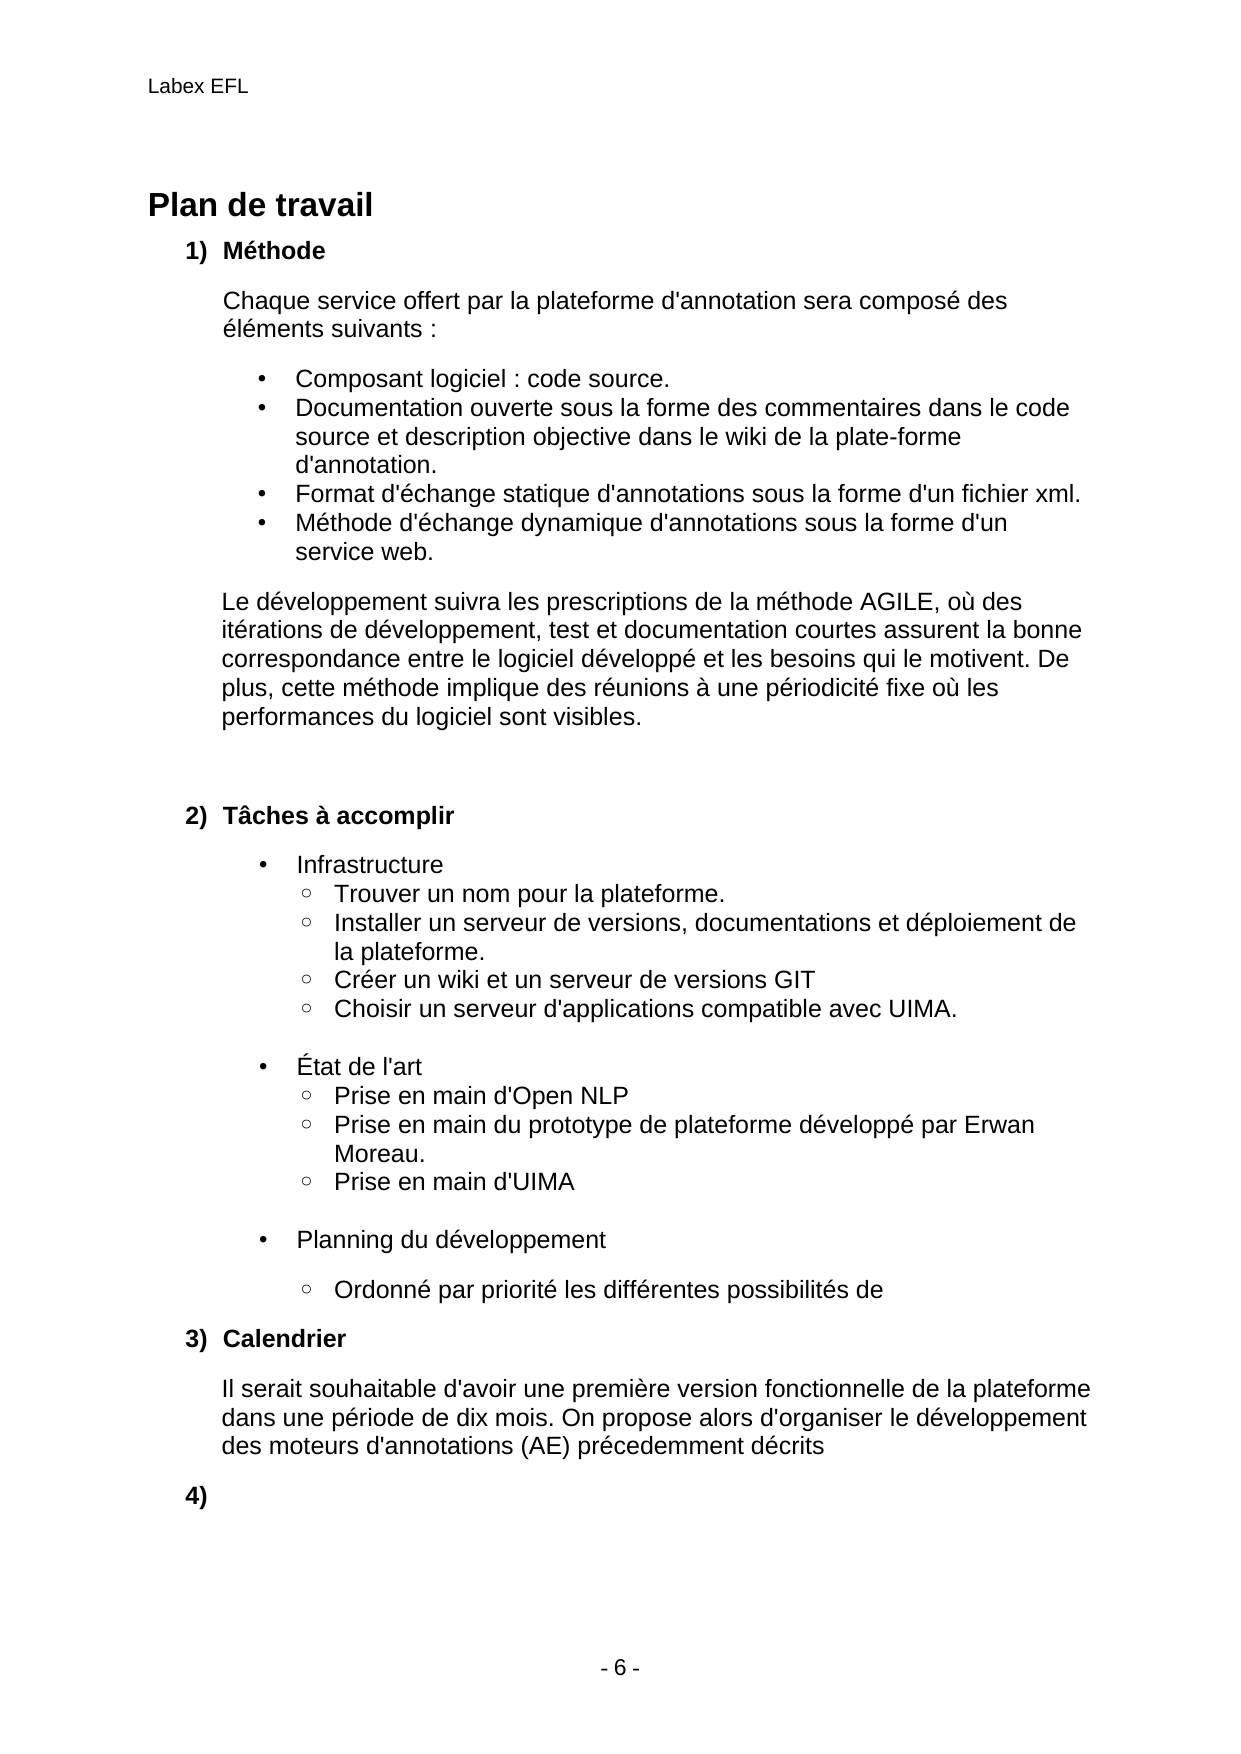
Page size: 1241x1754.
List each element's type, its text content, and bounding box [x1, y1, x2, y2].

list Le développement suivra les prescriptions de la méthode AGILE, où des itérations de développement, test et documentation courtes assurent la bonne correspondance entre le logiciel développé et les besoins qui le motivent. De plus, cette méthode implique des réunions à une périodicité fixe où les performances du logiciel sont visibles. [184, 586, 1093, 730]
list Tâches à accomplir [185, 801, 1093, 829]
list Trouver un nom pour la plateforme. [296, 879, 1093, 908]
list Format d'échange statique d'annotations sous la forme d'un fichier xml. [258, 479, 1093, 508]
list Prise en main d'UIMA [296, 1167, 1093, 1196]
list Créer un wiki et un serveur de versions GIT [296, 966, 1093, 994]
list Chaque service offert par la plateforme d'annotation sera composé des éléments suivants : [185, 286, 1093, 343]
list Ordonné par priorité les différentes possibilités de [296, 1274, 1093, 1303]
list État de l'art [259, 1052, 1093, 1081]
subtitle Plan de travail [148, 185, 1093, 223]
list Planning du développement [259, 1225, 1093, 1254]
list Composant logiciel : code source. [258, 364, 1093, 393]
list Infrastructure [259, 850, 1093, 879]
list Calendrier [185, 1324, 1093, 1353]
list Installer un serveur de versions, documentations et déploiement de la plateforme. [296, 908, 1093, 966]
list Méthode [185, 236, 1093, 265]
list Méthode d'échange dynamique d'annotations sous la forme d'un service web. [258, 508, 1093, 566]
list Choisir un serveur d'applications compatible avec UIMA. [296, 994, 1093, 1023]
list Documentation ouverte sous la forme des commentaires dans le code source et description objective dans le wiki de la plate-forme d'annotation. [258, 393, 1093, 479]
list Prise en main du prototype de plateforme développé par Erwan Moreau. [296, 1110, 1093, 1167]
list Prise en main d'Open NLP [296, 1081, 1093, 1110]
text Il serait souhaitable d'avoir une première version fonctionnelle de la plateforme dans une période de dix mois. On propose alors d'organiser le développement des moteurs d'annotations (AE) précedemment décrits [221, 1374, 1093, 1460]
